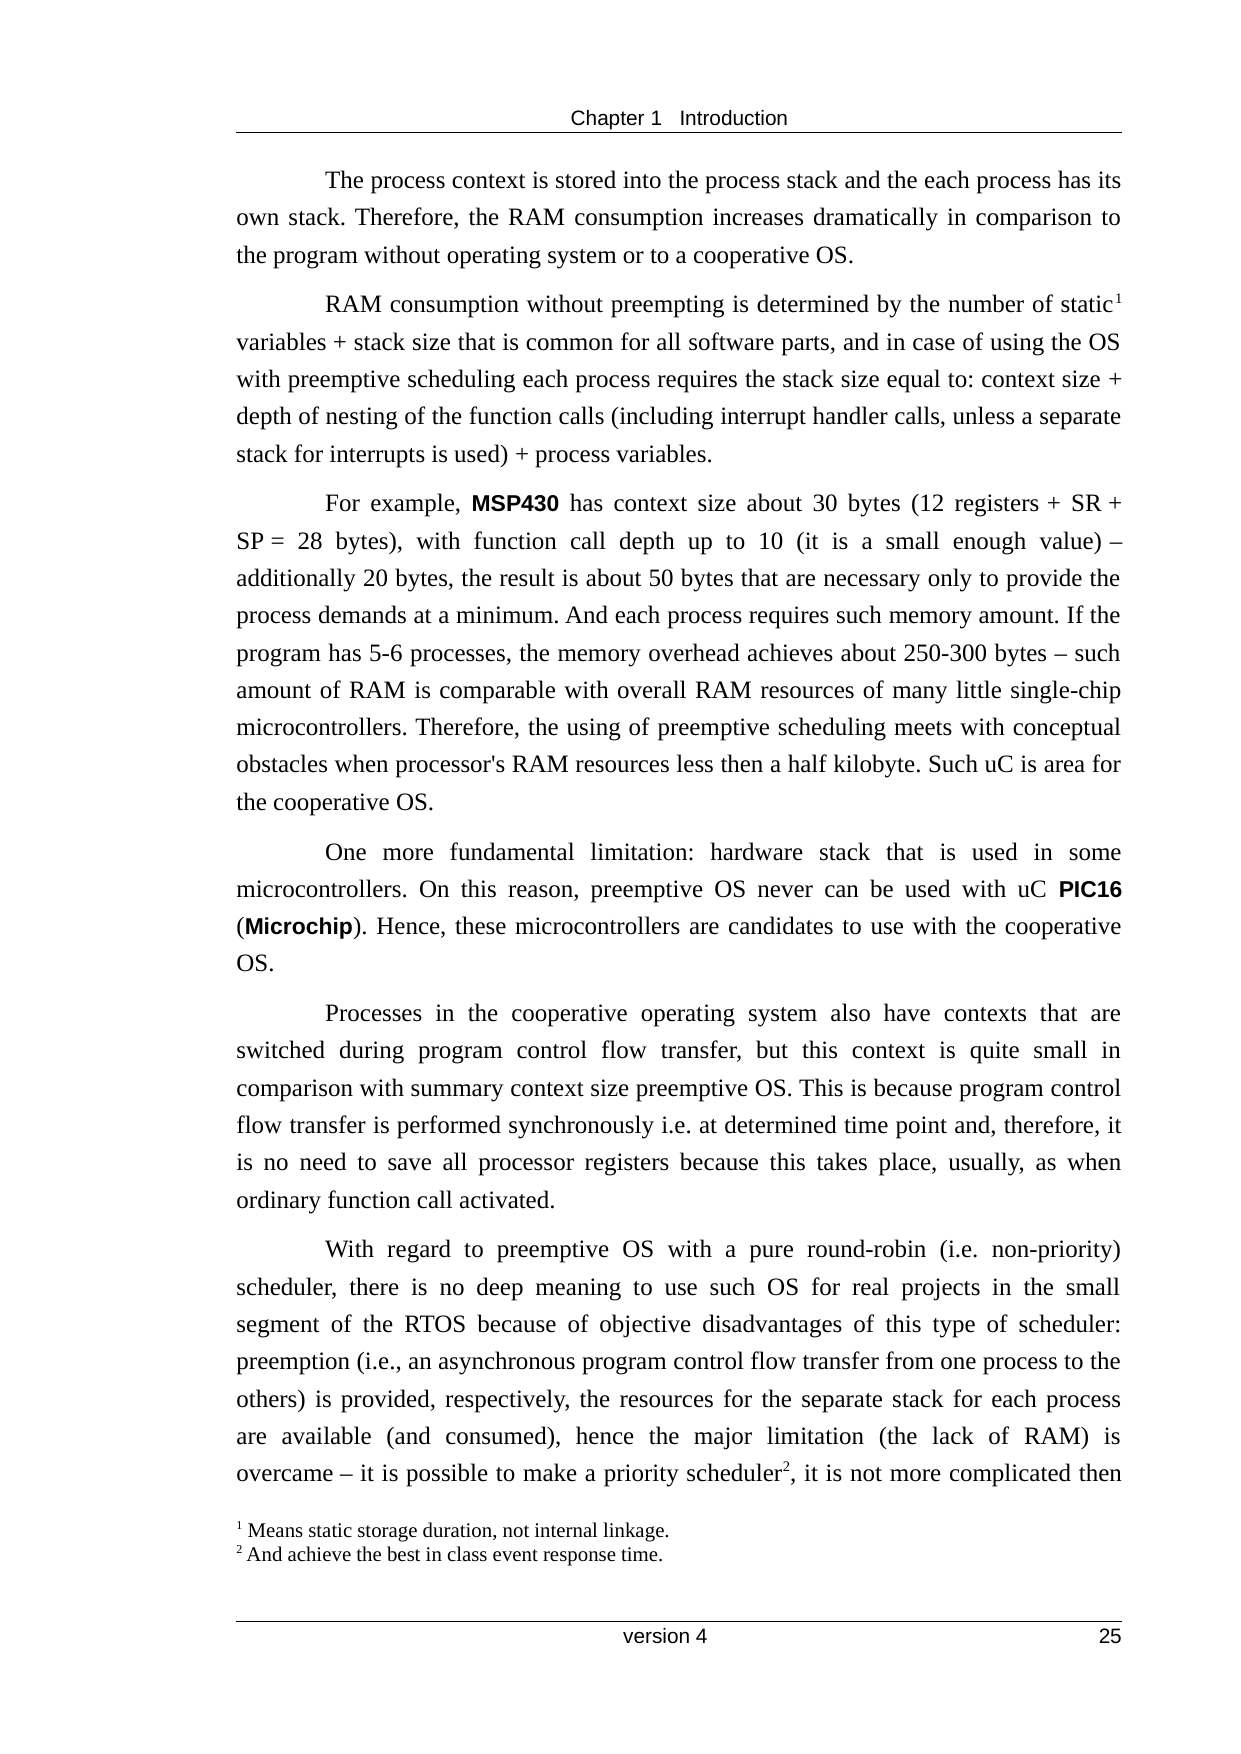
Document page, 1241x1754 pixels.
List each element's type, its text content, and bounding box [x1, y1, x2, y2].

text RAM consumption without preempting is determined by the number of static variables + stack size that is common for all software parts, and in case of using the OS with preemptive scheduling each process requires the stack size equal to: context size + depth of nesting of the function calls (including interrupt handler calls, unless a separate stack for interrupts is used) + process variables. [236, 289, 1122, 467]
text Processes in the cooperative operating system also have contexts that are switched during program control flow transfer, but this context is quite small in comparison with summary context size preemptive OS. This is because program control flow transfer is performed synchronously i.e. at determined time point and, therefore, it is no need to save all processor registers because this takes place, usually, as when ordinary function call activated. [236, 998, 1122, 1213]
text With regard to preemptive OS with a pure round-robin (i.e. non-priority) scheduler, there is no deep meaning to use such OS for real projects in the small segment of the RTOS because of objective disadvantages of this type of scheduler: preemption (i.e., an asynchronous program control flow transfer from one process to the others) is provided, respectively, the resources for the separate stack for each process are available (and consumed), hence the major limitation (the lack of RAM) is overcame – it is possible to make a priority scheduler, it is not more complicated then [236, 1234, 1122, 1487]
text One more fundamental limitation: hardware stack that is used in some microcontrollers. On this reason, preemptive OS never can be used with uC PIC16 (Microchip). Hence, these microcontrollers are candidates to use with the cooperative OS. [236, 837, 1122, 977]
text For example, MSP430 has context size about 30 bytes (12 registers + SR + SP = 28 bytes), with function call depth up to 10 (it is a small enough value) – additionally 20 bytes, the result is about 50 bytes that are necessary only to provide the process demands at a minimum. And each process requires such memory amount. If the program has 5-6 processes, the memory overhead achieves about 250-300 bytes – such amount of RAM is comparable with overall RAM resources of many little single-chip microcontrollers. Therefore, the using of preemptive scheduling meets with conceptual obstacles when processor's RAM resources less then a half kilobyte. Such uC is area for the cooperative OS. [236, 488, 1122, 816]
text Means static storage duration, not internal linkage. [236, 1518, 1122, 1542]
text The process context is stored into the process stack and the each process has its own stack. Therefore, the RAM consumption increases dramatically in comparison to the program without operating system or to a cooperative OS. [236, 165, 1122, 268]
text And achieve the best in class event response time. [236, 1542, 1122, 1566]
